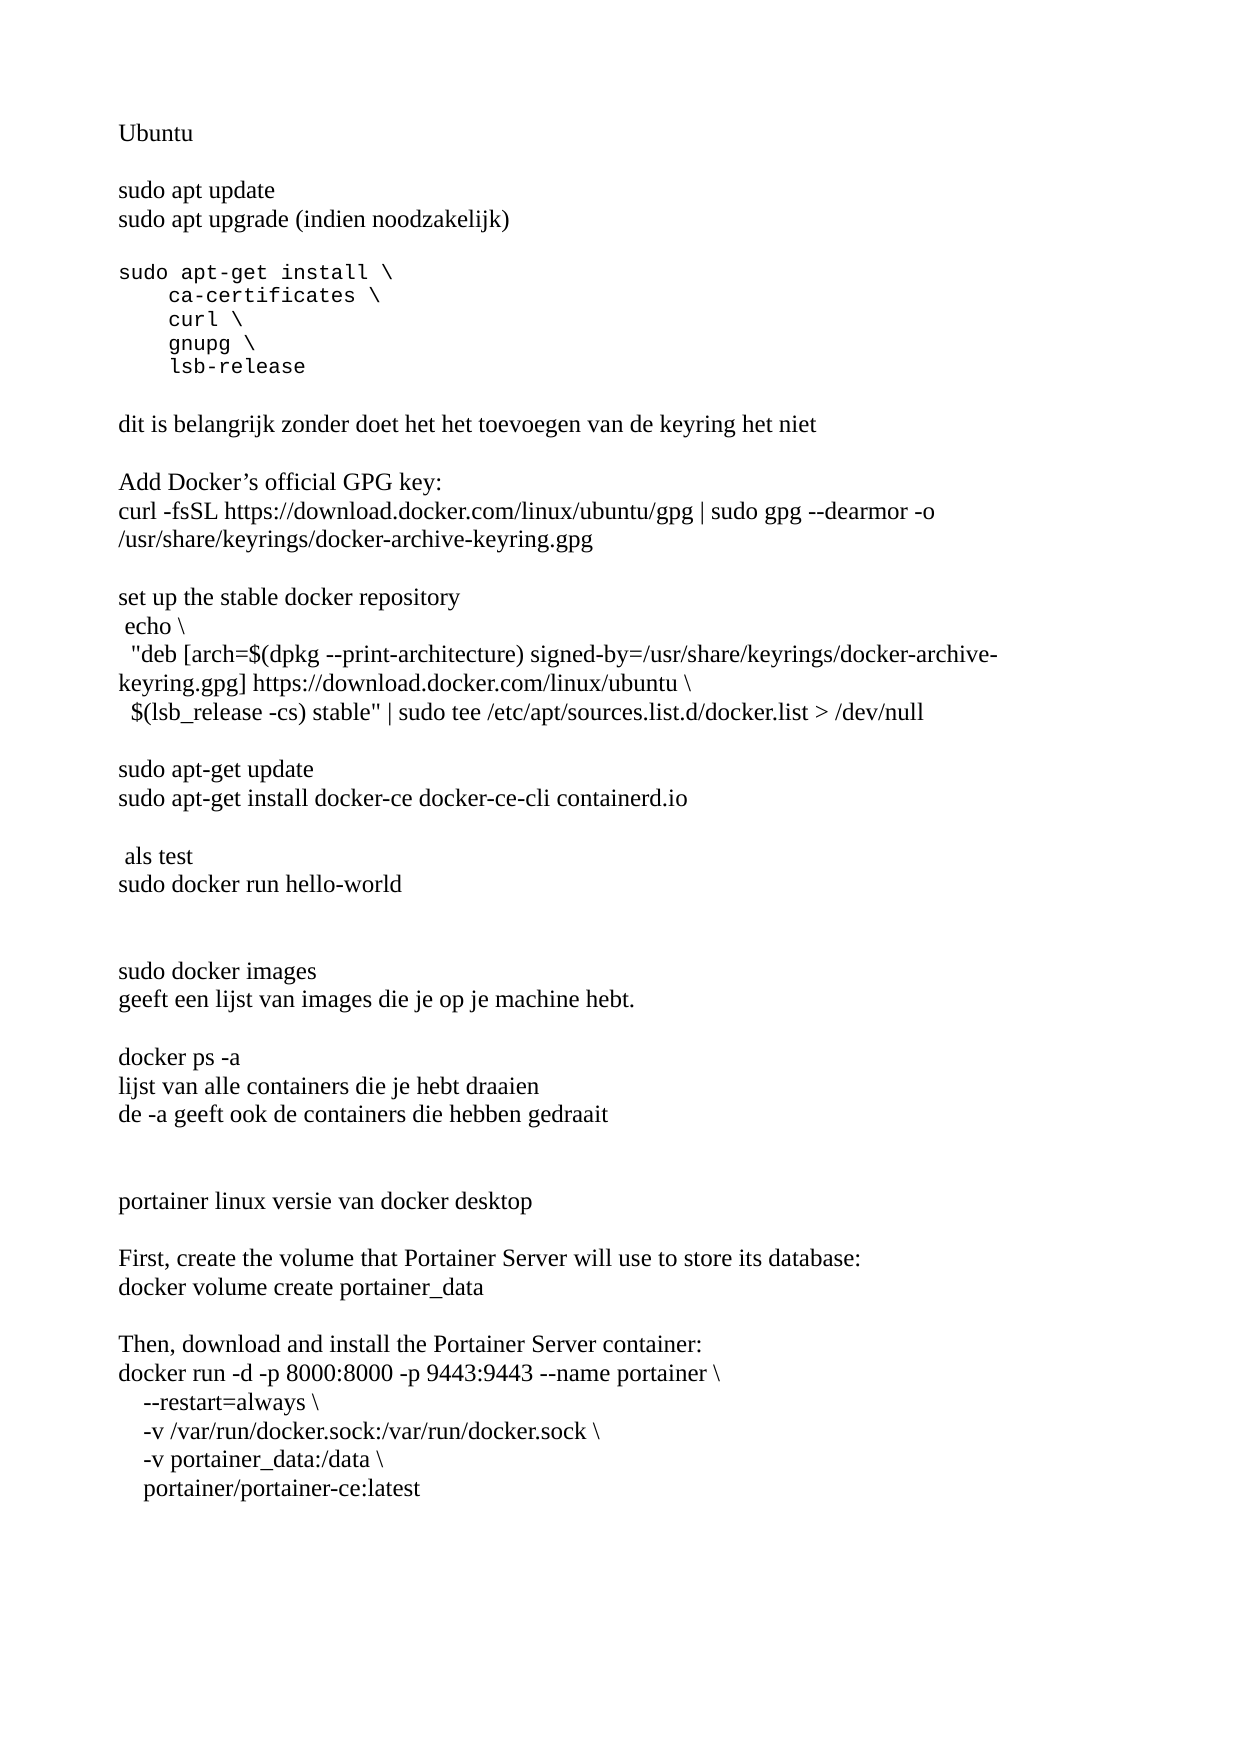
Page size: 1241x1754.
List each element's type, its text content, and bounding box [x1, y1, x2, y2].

text docker volume create portainer_data [118, 1272, 1122, 1301]
text $(lsb_release -cs) stable" | sudo tee /etc/apt/sources.list.d/docker.list > /dev/null [118, 697, 1122, 726]
text -v /var/run/docker.sock:/var/run/docker.sock \ [118, 1416, 1122, 1444]
text set up the stable docker repository [118, 582, 1122, 611]
text Then, download and install the Portainer Server container: [118, 1329, 1122, 1358]
text sudo apt update [118, 176, 1122, 204]
text dit is belangrijk zonder doet het het toevoegen van de keyring het niet [118, 409, 1122, 438]
text sudo apt upgrade (indien noodzakelijk) [118, 204, 1122, 233]
text Ubuntu [118, 118, 1122, 147]
text echo \ [118, 611, 1122, 639]
text lsb-release [118, 356, 1122, 380]
text curl \ [118, 309, 1122, 333]
text lijst van alle containers die je hebt draaien [118, 1071, 1122, 1099]
text curl -fsSL https://download.docker.com/linux/ubuntu/gpg | sudo gpg --dearmor -o /usr/share/keyrings/docker-archive-keyring.gpg [118, 496, 1122, 553]
text docker ps -a [118, 1042, 1122, 1071]
text sudo apt-get update [118, 754, 1122, 783]
text portainer linux versie van docker desktop [118, 1186, 1122, 1214]
text de -a geeft ook de containers die hebben gedraait [118, 1099, 1122, 1128]
text sudo apt-get install \ [118, 262, 1122, 286]
text docker run -d -p 8000:8000 -p 9443:9443 --name portainer \ [118, 1358, 1122, 1387]
text sudo docker run hello-world [118, 869, 1122, 898]
text ca-certificates \ [118, 286, 1122, 309]
text -v portainer_data:/data \ [118, 1444, 1122, 1473]
text als test [118, 841, 1122, 869]
text sudo docker images [118, 956, 1122, 984]
text geeft een lijst van images die je op je machine hebt. [118, 984, 1122, 1013]
text portainer/portainer-ce:latest [118, 1473, 1122, 1502]
text --restart=always \ [118, 1387, 1122, 1416]
text gnupg \ [118, 333, 1122, 356]
text Add Docker’s official GPG key: [118, 467, 1122, 496]
text "deb [arch=$(dpkg --print-architecture) signed-by=/usr/share/keyrings/docker-archive-keyring.gpg] https://download.docker.com/linux/ubuntu \ [118, 639, 1122, 697]
text sudo apt-get install docker-ce docker-ce-cli containerd.io [118, 783, 1122, 812]
text First, create the volume that Portainer Server will use to store its database: [118, 1243, 1122, 1272]
